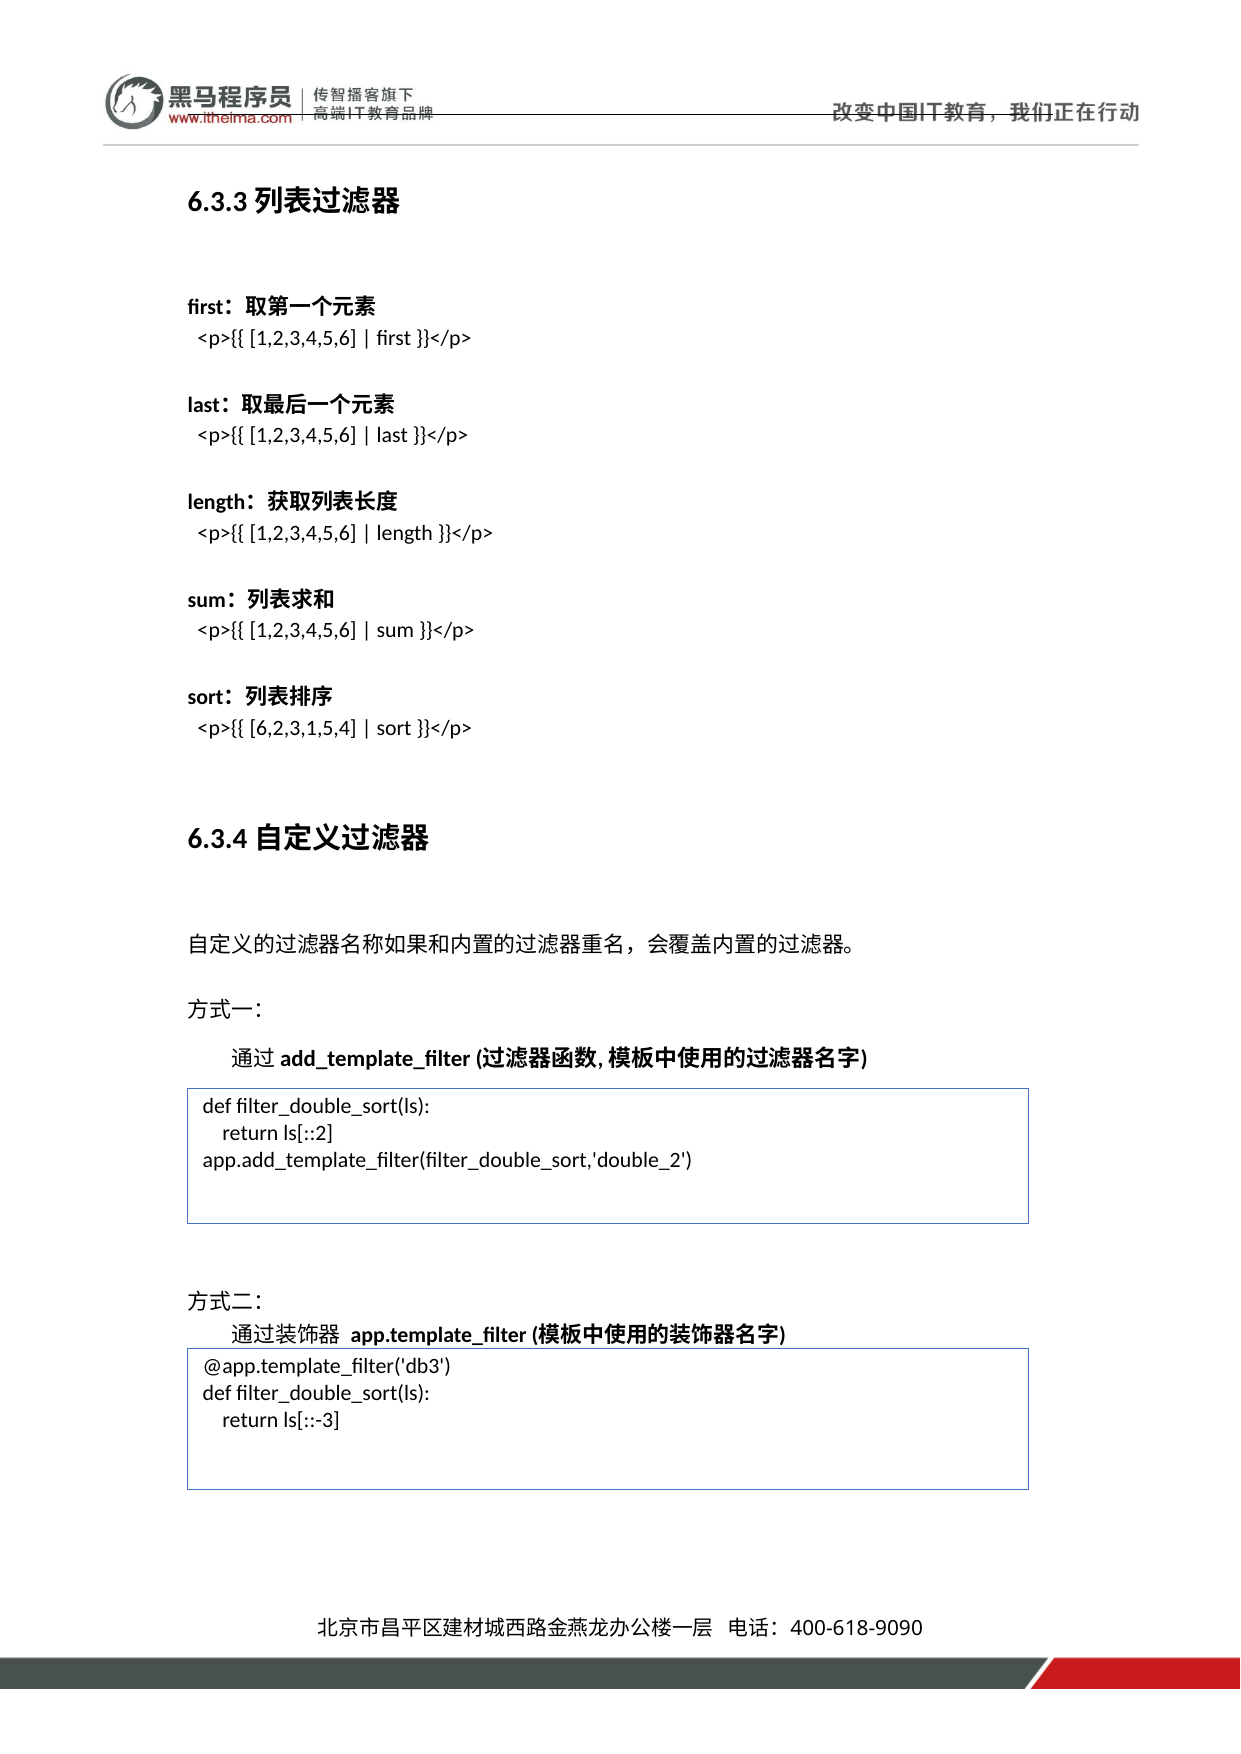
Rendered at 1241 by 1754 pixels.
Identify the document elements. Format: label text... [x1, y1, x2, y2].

text return ls[::-3] [202, 1406, 1014, 1432]
text 方式一： [187, 987, 1053, 1020]
text 通过装饰器 app.template_filter (模板中使用的装饰器名字) [187, 1312, 1053, 1345]
text first：取第一个元素 [187, 285, 1053, 317]
text <p>{{ [6,2,3,1,5,4] | sort }}</p> [187, 707, 1053, 740]
text 通过 add_template_filter (过滤器函数, 模板中使用的过滤器名字) [187, 1020, 1053, 1085]
text <p>{{ [1,2,3,4,5,6] | sum }}</p> [187, 610, 1053, 642]
text 自定义的过滤器名称如果和内置的过滤器重名，会覆盖内置的过滤器。 [187, 922, 1053, 955]
text @app.template_filter('db3') [202, 1352, 1014, 1379]
text sort：列表排序 [187, 675, 1053, 707]
picture [0, 3, 1241, 153]
text <p>{{ [1,2,3,4,5,6] | last }}</p> [187, 415, 1053, 447]
text 方式二： [187, 1280, 1053, 1312]
picture [0, 1599, 1241, 1689]
text return ls[::2] [202, 1119, 1014, 1146]
text length：获取列表长度 [187, 480, 1053, 512]
text app.add_template_filter(filter_double_sort,'double_2') [202, 1146, 1014, 1172]
text def filter_double_sort(ls): [202, 1379, 1014, 1406]
subtitle 6.3.4 自定义过滤器 [187, 799, 1053, 864]
text last：取最后一个元素 [187, 382, 1053, 415]
text <p>{{ [1,2,3,4,5,6] | first }}</p> [187, 317, 1053, 350]
text <p>{{ [1,2,3,4,5,6] | length }}</p> [187, 512, 1053, 545]
subtitle 6.3.3 列表过滤器 [187, 162, 1053, 227]
text def filter_double_sort(ls): [202, 1092, 1014, 1119]
text sum：列表求和 [187, 577, 1053, 610]
